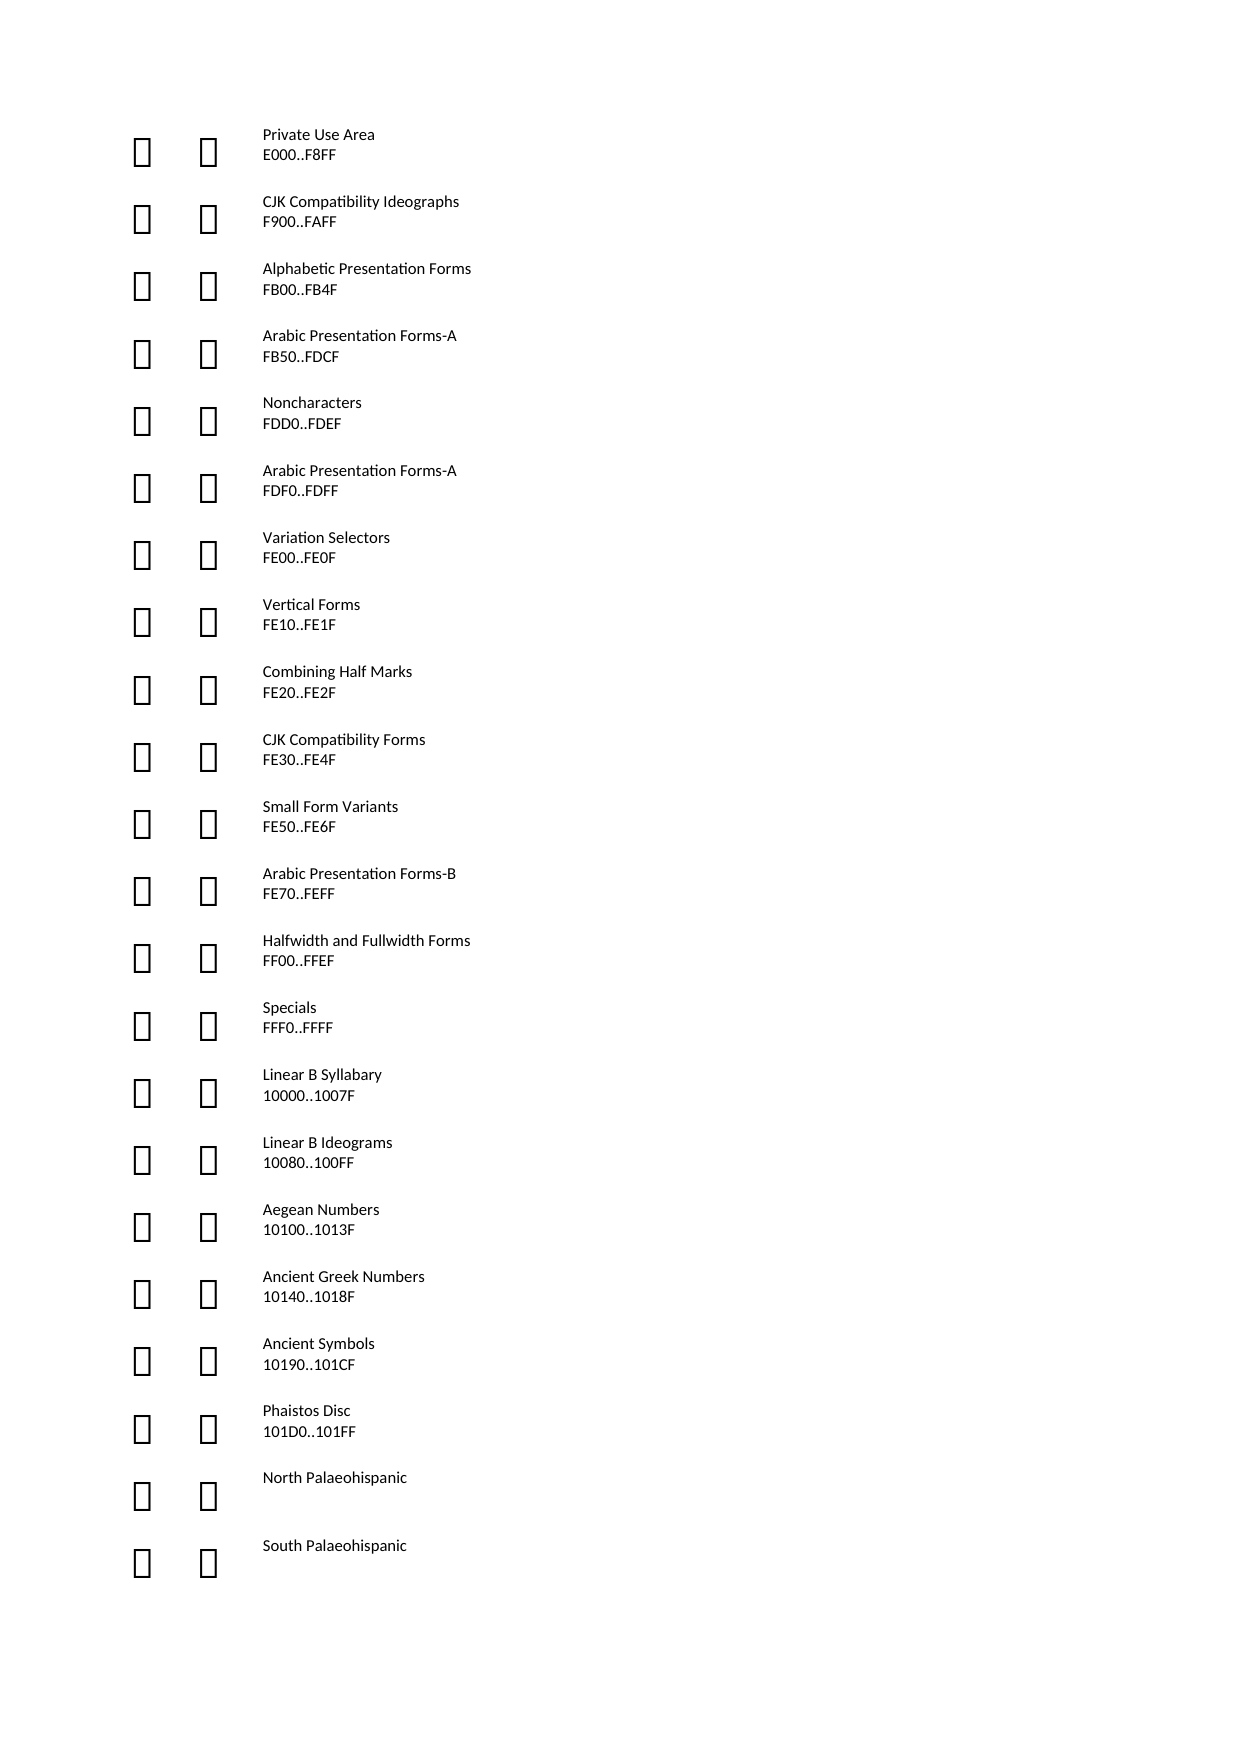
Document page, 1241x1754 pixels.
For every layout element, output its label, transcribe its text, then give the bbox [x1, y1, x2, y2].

table_cell 󷊣 [118, 790, 184, 857]
table_cell 󷊥 [118, 924, 184, 992]
table_cell 󷊛 [118, 253, 184, 320]
table_cell 󷊚 [118, 185, 184, 252]
table_cell Arabic Presentation Forms-A FDF0..FDFF [251, 454, 643, 521]
table_cell Specials FFF0..FFFF [251, 992, 643, 1059]
table_cell South Palaeohispanic [251, 1529, 643, 1596]
table_cell 󷊠 [118, 589, 184, 656]
table_cell Variation Selectors FE00..FE0F [251, 521, 643, 588]
table_cell 󷊦 [118, 992, 184, 1059]
table_cell North Palaeohispanic [251, 1462, 643, 1529]
table_cell 󷒜 [185, 320, 251, 387]
table_cell 󷊟 [118, 521, 184, 588]
table_cell 󷊪 [118, 1260, 184, 1327]
table_cell 󷒨 [185, 1126, 251, 1193]
table_cell 󷊬 [118, 1395, 184, 1462]
table_cell 󷊞 [118, 454, 184, 521]
table_cell 󷊜 [118, 320, 184, 387]
table_cell 󷒠 [185, 589, 251, 656]
table_cell 󷒬 [185, 1395, 251, 1462]
table_cell Ancient Symbols 10190..101CF [251, 1328, 643, 1395]
table_cell Alphabetic Presentation Forms FB00..FB4F [251, 253, 643, 320]
table_cell 󷒚 [185, 185, 251, 252]
table_cell Linear B Syllabary 10000..1007F [251, 1059, 643, 1126]
table_cell 󷒦 [185, 992, 251, 1059]
table_cell Linear B Ideograms 10080..100FF [251, 1126, 643, 1193]
table_cell Noncharacters FDD0..FDEF [251, 387, 643, 454]
table_cell 󷒟 [185, 521, 251, 588]
table_cell 󷒧 [185, 1059, 251, 1126]
table_cell 󷊡 [118, 656, 184, 723]
table_cell 󷒙 [185, 118, 251, 185]
table_cell Ancient Greek Numbers 10140..1018F [251, 1260, 643, 1327]
table_cell Phaistos Disc 101D0..101FF [251, 1395, 643, 1462]
table_cell 󷊤 [118, 857, 184, 924]
table_cell 󷊩 [118, 1193, 184, 1260]
table_cell Arabic Presentation Forms-A FB50..FDCF [251, 320, 643, 387]
table_cell 󷊢 [118, 723, 184, 790]
table_cell 󷊙 [118, 118, 184, 185]
table_cell 󷒢 [185, 723, 251, 790]
table_cell 󷊽 [118, 1462, 184, 1529]
table_cell 󷒪 [185, 1260, 251, 1327]
table_cell 󷒩 [185, 1193, 251, 1260]
table_cell Small Form Variants FE50..FE6F [251, 790, 643, 857]
table_cell CJK Compatibility Ideographs F900..FAFF [251, 185, 643, 252]
table_cell 󷒝 [185, 387, 251, 454]
table_cell 󷒽 [185, 1462, 251, 1529]
table_cell 󷒣 [185, 790, 251, 857]
table_cell 󷒫 [185, 1328, 251, 1395]
table_cell 󷊫 [118, 1328, 184, 1395]
table_cell 󷊝 [118, 387, 184, 454]
table_cell 󷒥 [185, 924, 251, 992]
table_cell Aegean Numbers 10100..1013F [251, 1193, 643, 1260]
table_cell 󷒞 [185, 454, 251, 521]
table_cell 󷊧 [118, 1059, 184, 1126]
table_cell 󷒡 [185, 656, 251, 723]
table_cell 󷗪 [118, 1529, 184, 1596]
table_cell 󷒛 [185, 253, 251, 320]
table_cell Arabic Presentation Forms-B FE70..FEFF [251, 857, 643, 924]
table_cell 󷗫 [185, 1529, 251, 1596]
table_cell CJK Compatibility Forms FE30..FE4F [251, 723, 643, 790]
table_cell 󷒤 [185, 857, 251, 924]
table_cell Vertical Forms FE10..FE1F [251, 589, 643, 656]
table_cell 󷊨 [118, 1126, 184, 1193]
table_cell Combining Half Marks FE20..FE2F [251, 656, 643, 723]
table_cell Halfwidth and Fullwidth Forms FF00..FFEF [251, 924, 643, 992]
table_cell Private Use Area E000..F8FF [251, 118, 643, 185]
